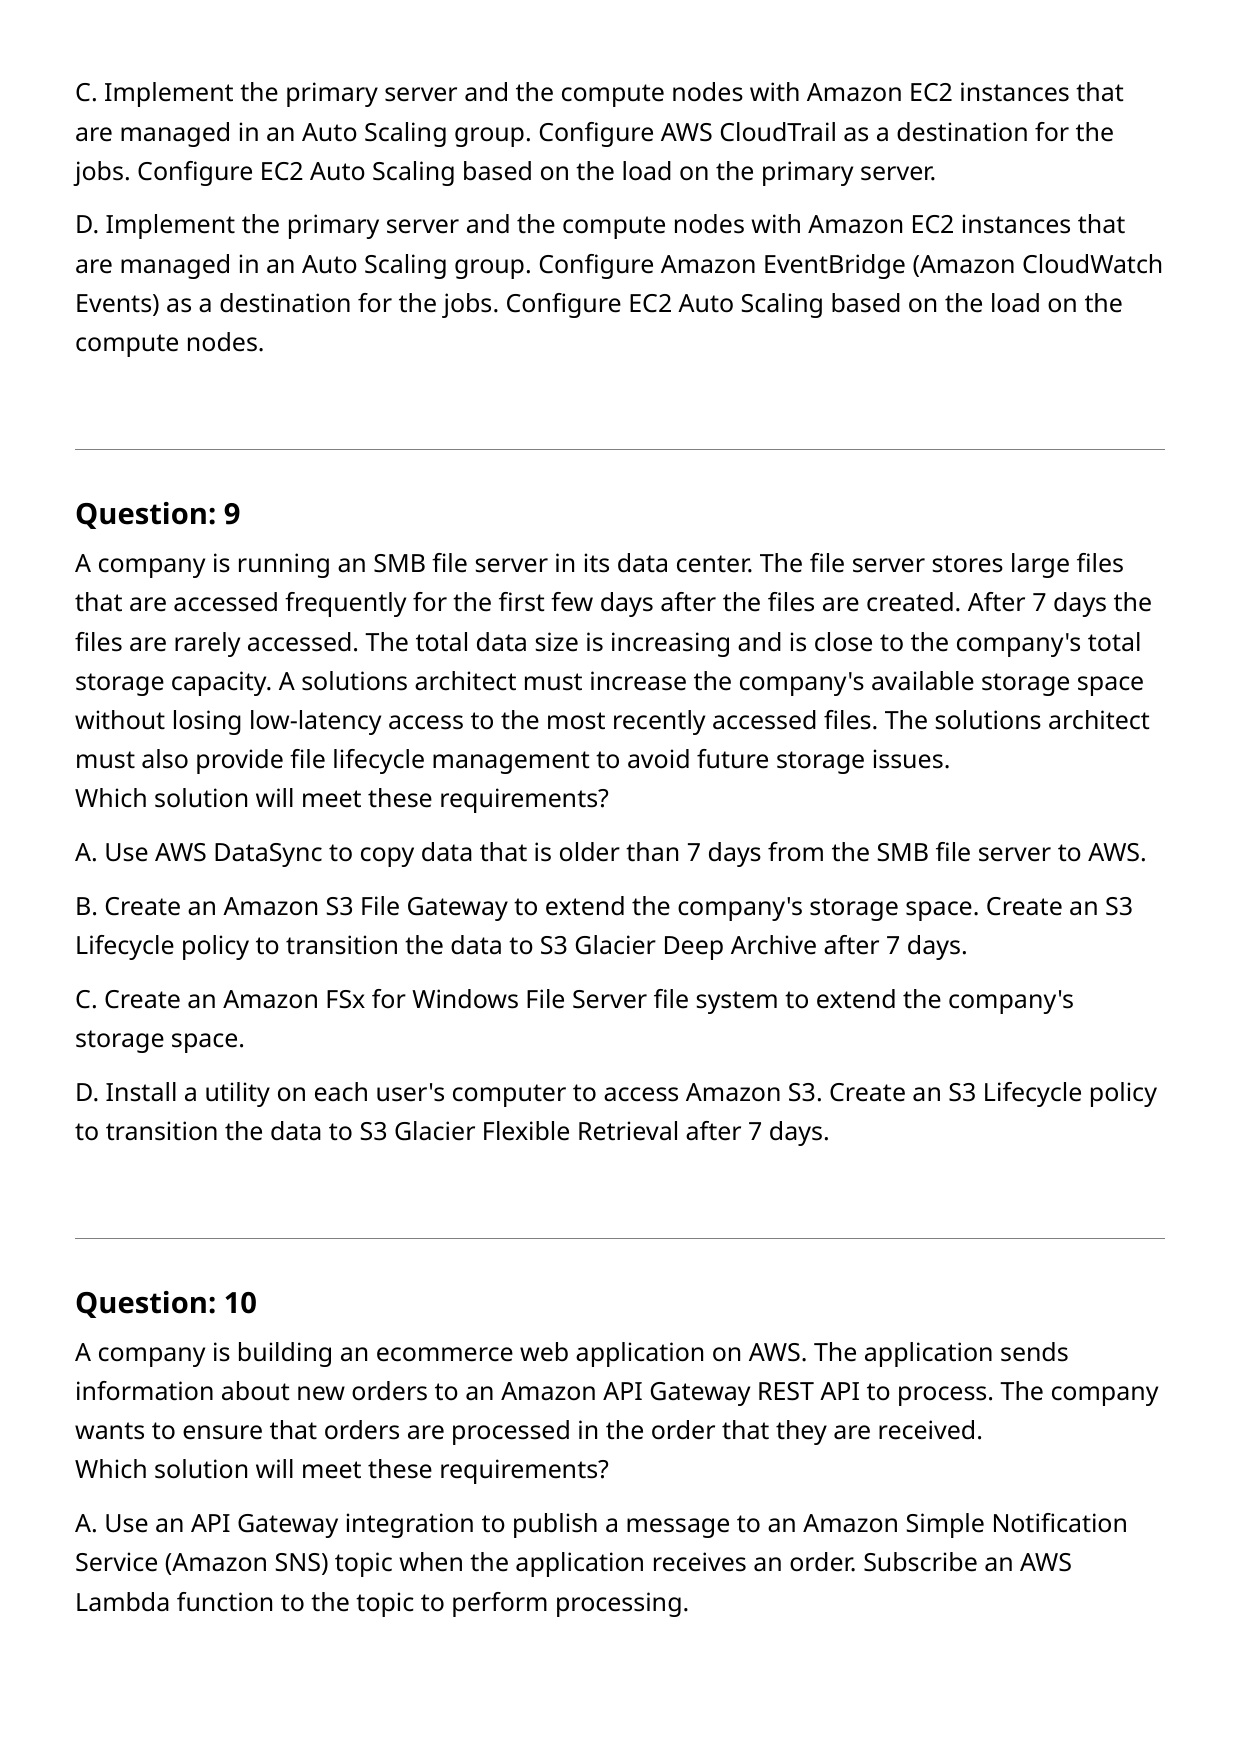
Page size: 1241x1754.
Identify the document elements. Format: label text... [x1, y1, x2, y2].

text A. Use an API Gateway integration to publish a message to an Amazon Simple Notification Service (Amazon SNS) topic when the application receives an order. Subscribe an AWS Lambda function to the topic to perform processing. [75, 1506, 1165, 1618]
subtitle Question: 9 [75, 494, 1165, 533]
text C. Create an Amazon FSx for Windows File Server file system to extend the company's storage space. [75, 981, 1165, 1054]
text A company is building an ecommerce web application on AWS. The application sends information about new orders to an Amazon API Gateway REST API to process. The company wants to ensure that orders are processed in the order that they are received. Which solution will meet these requirements? [75, 1334, 1165, 1486]
text B. Create an Amazon S3 File Gateway to extend the company's storage space. Create an S3 Lifecycle policy to transition the data to S3 Glacier Deep Archive after 7 days. [75, 888, 1165, 962]
text A company is running an SMB file server in its data center. The file server stores large files that are accessed frequently for the first few days after the files are created. After 7 days the files are rarely accessed. The total data size is increasing and is close to the company's total storage capacity. A solutions architect must increase the company's available storage space without losing low-latency access to the most recently accessed files. The solutions architect must also provide file lifecycle management to avoid future storage issues. Which solution will meet these requirements? [75, 546, 1165, 815]
text D. Implement the primary server and the compute nodes with Amazon EC2 instances that are managed in an Auto Scaling group. Configure Amazon EventBridge (Amazon CloudWatch Events) as a destination for the jobs. Configure EC2 Auto Scaling based on the load on the compute nodes. [75, 207, 1165, 359]
text C. Implement the primary server and the compute nodes with Amazon EC2 instances that are managed in an Auto Scaling group. Configure AWS CloudTrail as a destination for the jobs. Configure EC2 Auto Scaling based on the load on the primary server. [75, 75, 1165, 187]
text A. Use AWS DataSync to copy data that is older than 7 days from the SMB file server to AWS. [75, 834, 1165, 869]
text D. Install a utility on each user's computer to access Amazon S3. Create an S3 Lifecycle policy to transition the data to S3 Glacier Flexible Retrieval after 7 days. [75, 1074, 1165, 1147]
subtitle Question: 10 [75, 1282, 1165, 1322]
